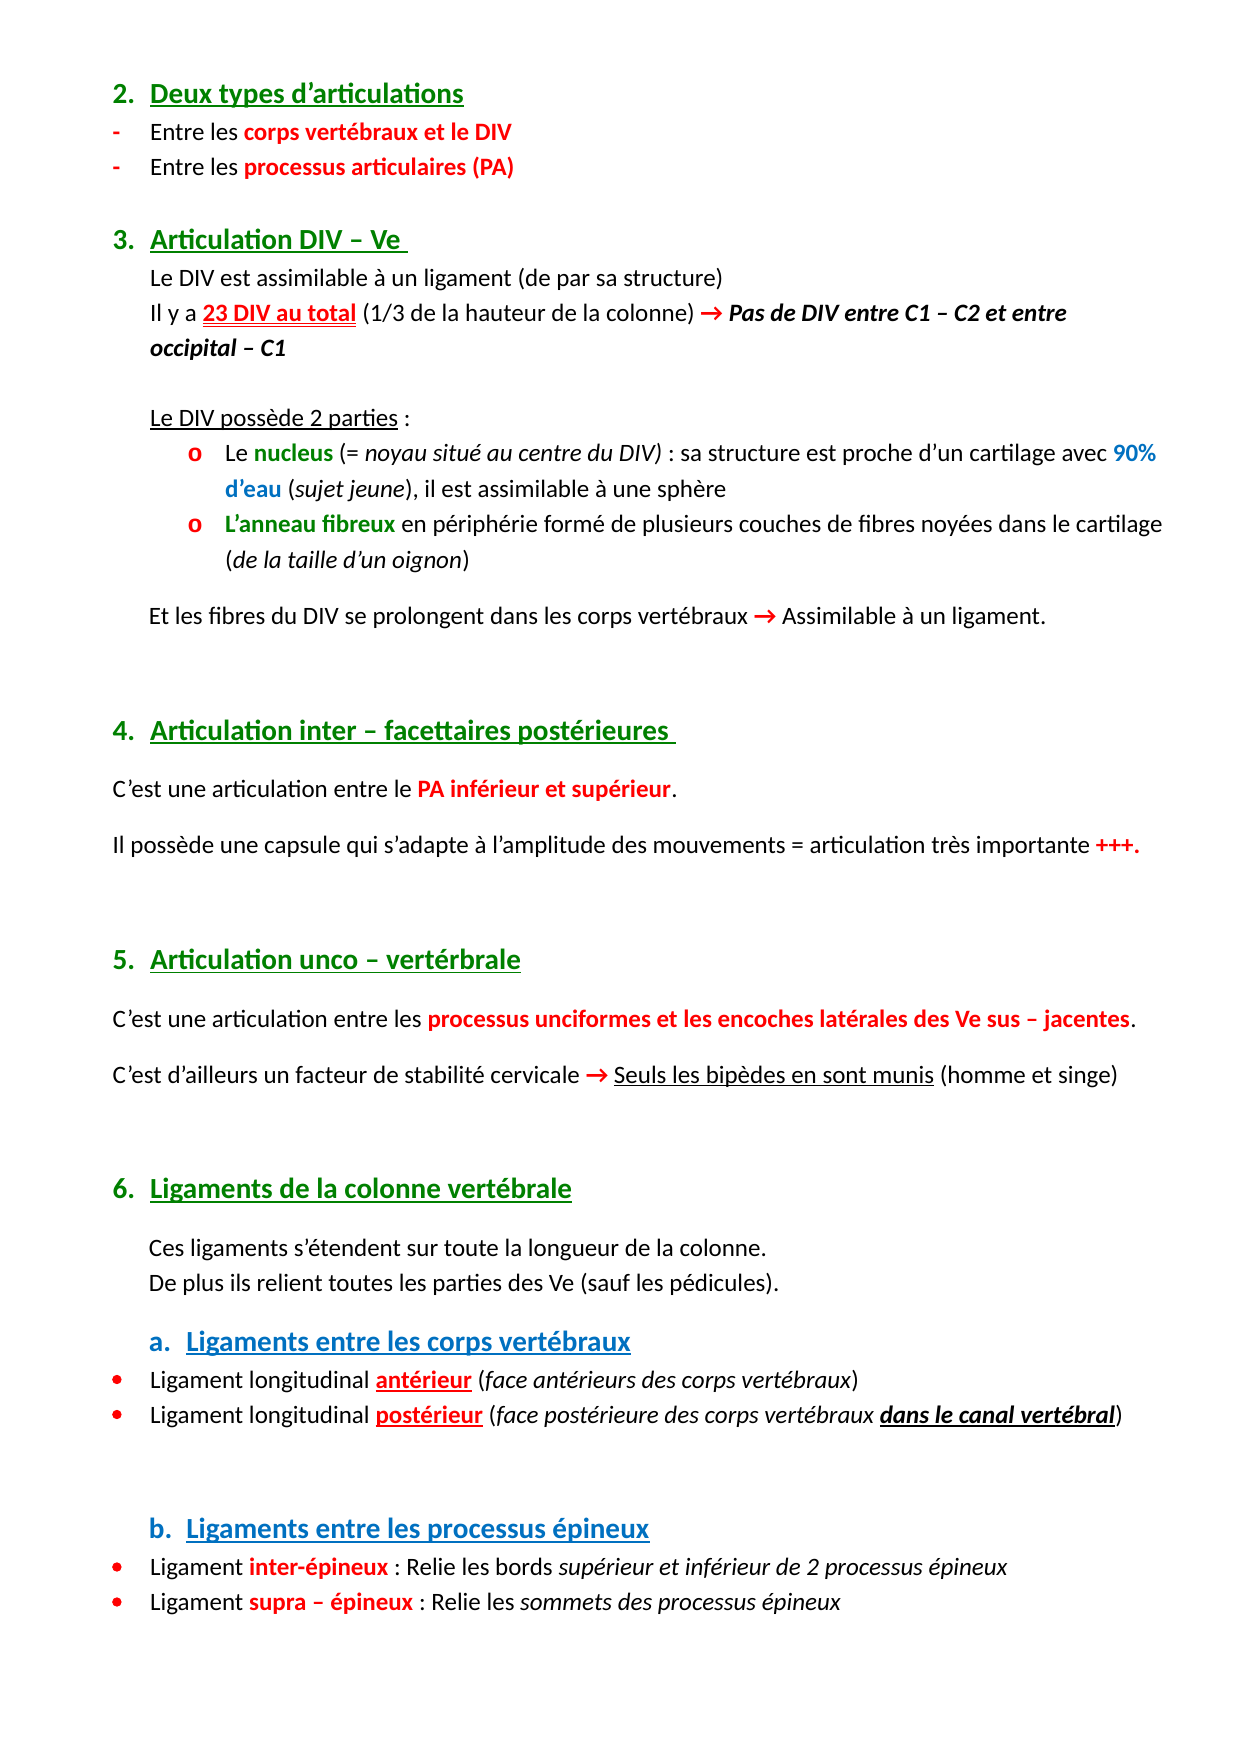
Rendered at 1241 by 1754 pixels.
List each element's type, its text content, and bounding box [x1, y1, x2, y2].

list Le DIV possède 2 parties : [150, 402, 1165, 432]
text C’est une articulation entre les processus unciformes et les encoches latérales des Ve sus – jacentes. [112, 1003, 1165, 1033]
list Le nucleus (= noyau situé au centre du DIV) : sa structure est proche d’un cartilage avec 90% d’eau (sujet jeune), il est assimilable à une sphère [187, 437, 1165, 504]
list Ligaments entre les processus épineux [149, 1511, 1165, 1546]
text C’est une articulation entre le PA inférieur et supérieur. [112, 774, 1165, 804]
list Ligaments de la colonne vertébrale [112, 1170, 1165, 1206]
list L’anneau fibreux en périphérie formé de plusieurs couches de fibres noyées dans le cartilage (de la taille d’un oignon) [187, 508, 1165, 575]
list Ligament longitudinal antérieur (face antérieurs des corps vertébraux) [112, 1364, 1165, 1394]
list Ligaments entre les corps vertébraux [149, 1323, 1165, 1359]
list Entre les corps vertébraux et le DIV [112, 116, 1165, 146]
list Le DIV est assimilable à un ligament (de par sa structure) [150, 262, 1165, 292]
text C’est d’ailleurs un facteur de stabilité cervicale → Seuls les bipèdes en sont munis (homme et singe) [112, 1059, 1165, 1089]
list Entre les processus articulaires (PA) [112, 151, 1165, 181]
list Deux types d’articulations [112, 75, 1165, 111]
text Ces ligaments s’étendent sur toute la longueur de la colonne. De plus ils relient toutes les parties des Ve (sauf les pédicules). [149, 1232, 1165, 1298]
list Articulation unco – vertérbrale [112, 941, 1165, 977]
list Articulation inter – facettaires postérieures [112, 712, 1165, 747]
text Il possède une capsule qui s’adapte à l’amplitude des mouvements = articulation très importante +++. [112, 829, 1165, 860]
list Ligament longitudinal postérieur (face postérieure des corps vertébraux dans le canal vertébral) [112, 1399, 1165, 1429]
list Il y a 23 DIV au total (1/3 de la hauteur de la colonne) → Pas de DIV entre C1 – C2 et entre occipital – C1 [150, 297, 1165, 362]
text Et les fibres du DIV se prolongent dans les corps vertébraux → Assimilable à un ligament. [149, 600, 1165, 631]
list Articulation DIV – Ve [112, 221, 1165, 257]
list Ligament supra – épineux : Relie les sommets des processus épineux [112, 1587, 1165, 1617]
list Ligament inter-épineux : Relie les bords supérieur et inférieur de 2 processus épineux [112, 1552, 1165, 1582]
